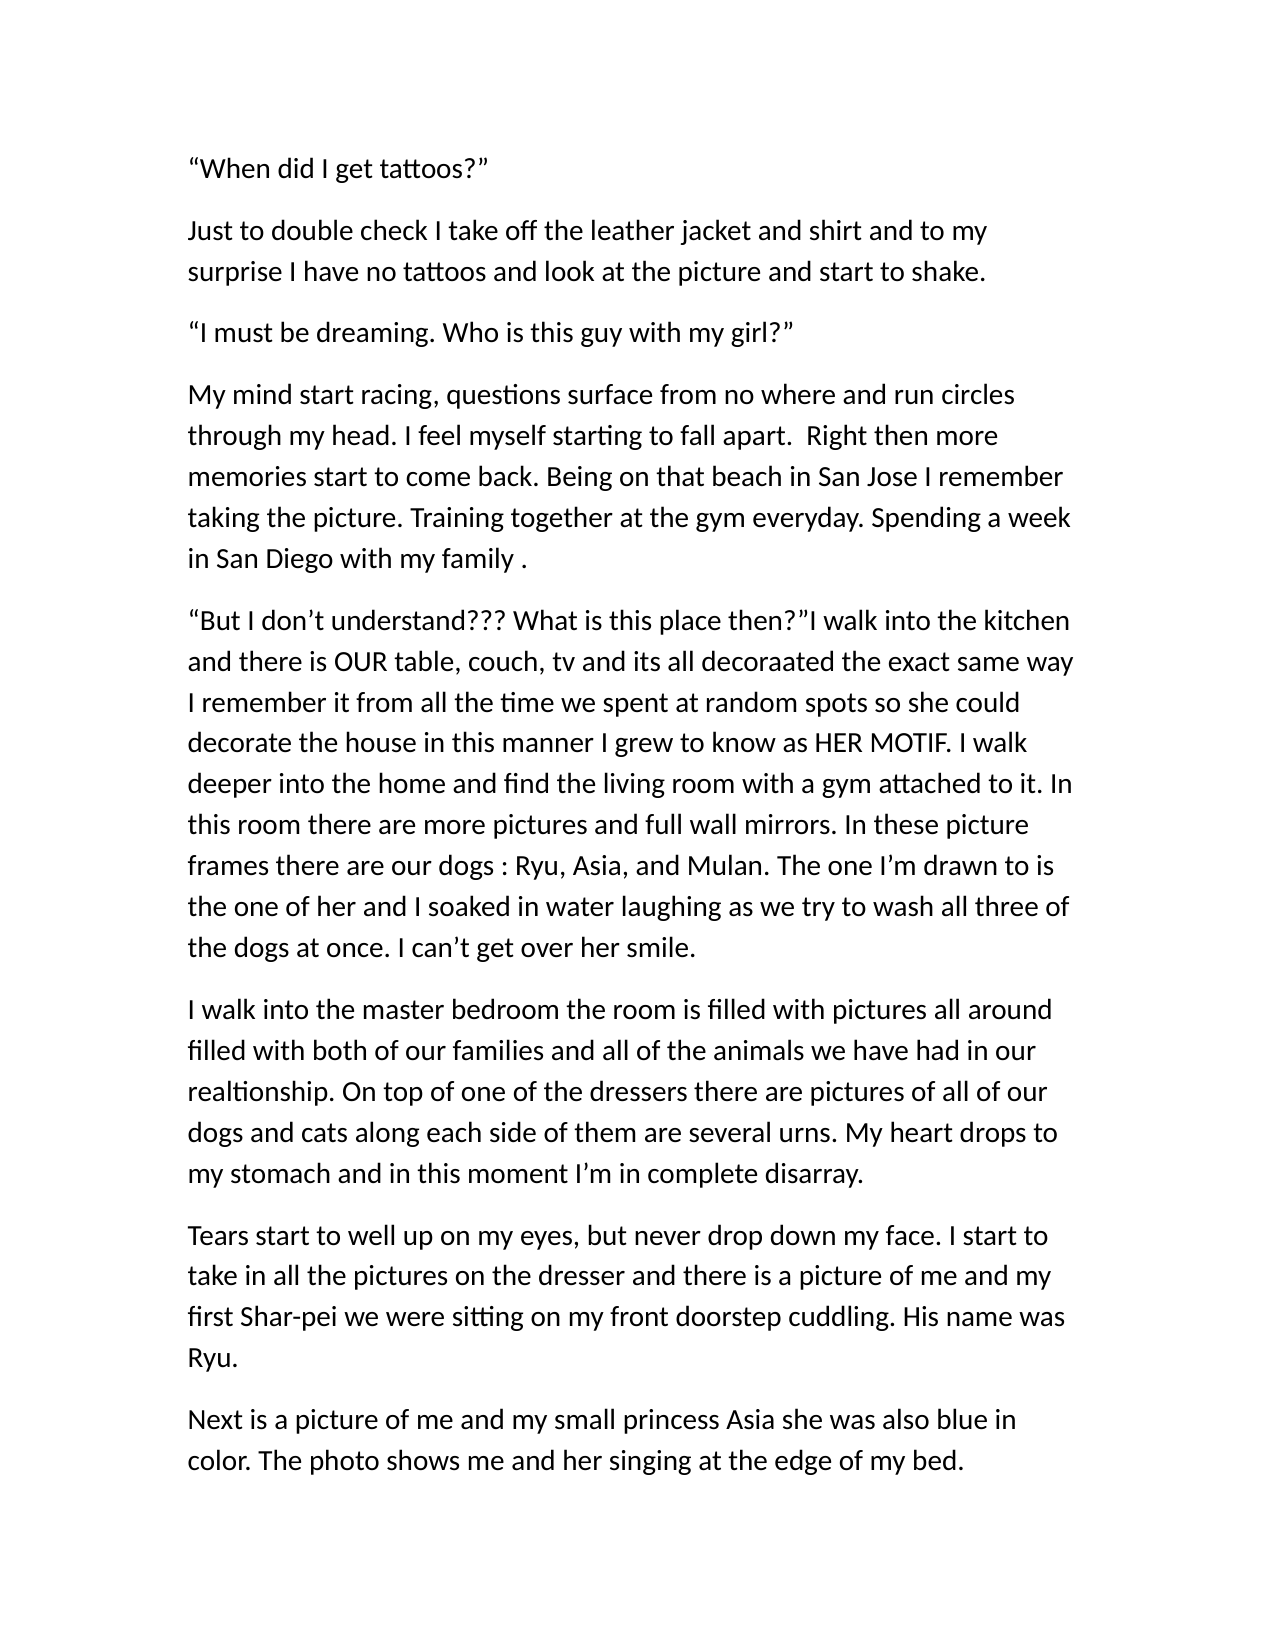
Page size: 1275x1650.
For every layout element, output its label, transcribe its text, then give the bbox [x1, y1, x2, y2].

text I walk into the master bedroom the room is filled with pictures all around filled with both of our families and all of the animals we have had in our realtionship. On top of one of the dressers there are pictures of all of our dogs and cats along each side of them are several urns. My heart drops to my stomach and in this moment I’m in complete disarray. [187, 991, 1087, 1190]
text Tears start to well up on my eyes, but never drop down my face. I start to take in all the pictures on the dresser and there is a picture of me and my first Shar-pei we were sitting on my front doorstep cuddling. His name was Ryu. [187, 1217, 1087, 1375]
text Next is a picture of me and my small princess Asia she was also blue in color. The photo shows me and her singing at the edge of my bed. [187, 1401, 1087, 1478]
text Just to double check I take off the leather jacket and shirt and to my surprise I have no tattoos and look at the picture and start to shake. [187, 212, 1087, 288]
text “I must be dreaming. Who is this guy with my girl?” [187, 314, 1087, 350]
text “When did I get tattoos?” [187, 150, 1087, 186]
text “But I don’t understand??? What is this place then?”I walk into the kitchen and there is OUR table, couch, tv and its all decoraated the exact same way I remember it from all the time we spent at random spots so she could decorate the house in this manner I grew to know as HER MOTIF. I walk deeper into the home and find the living room with a gym attached to it. In this room there are more pictures and full wall mirrors. In these picture frames there are our dogs : Ryu, Asia, and Mulan. The one I’m drawn to is the one of her and I soaked in water laughing as we try to wash all three of the dogs at once. I can’t get over her smile. [187, 602, 1087, 965]
text My mind start racing, questions surface from no where and run circles through my head. I feel myself starting to fall apart. Right then more memories start to come back. Being on that beach in San Jose I remember taking the picture. Training together at the gym everyday. Spending a week in San Diego with my family . [187, 376, 1087, 576]
